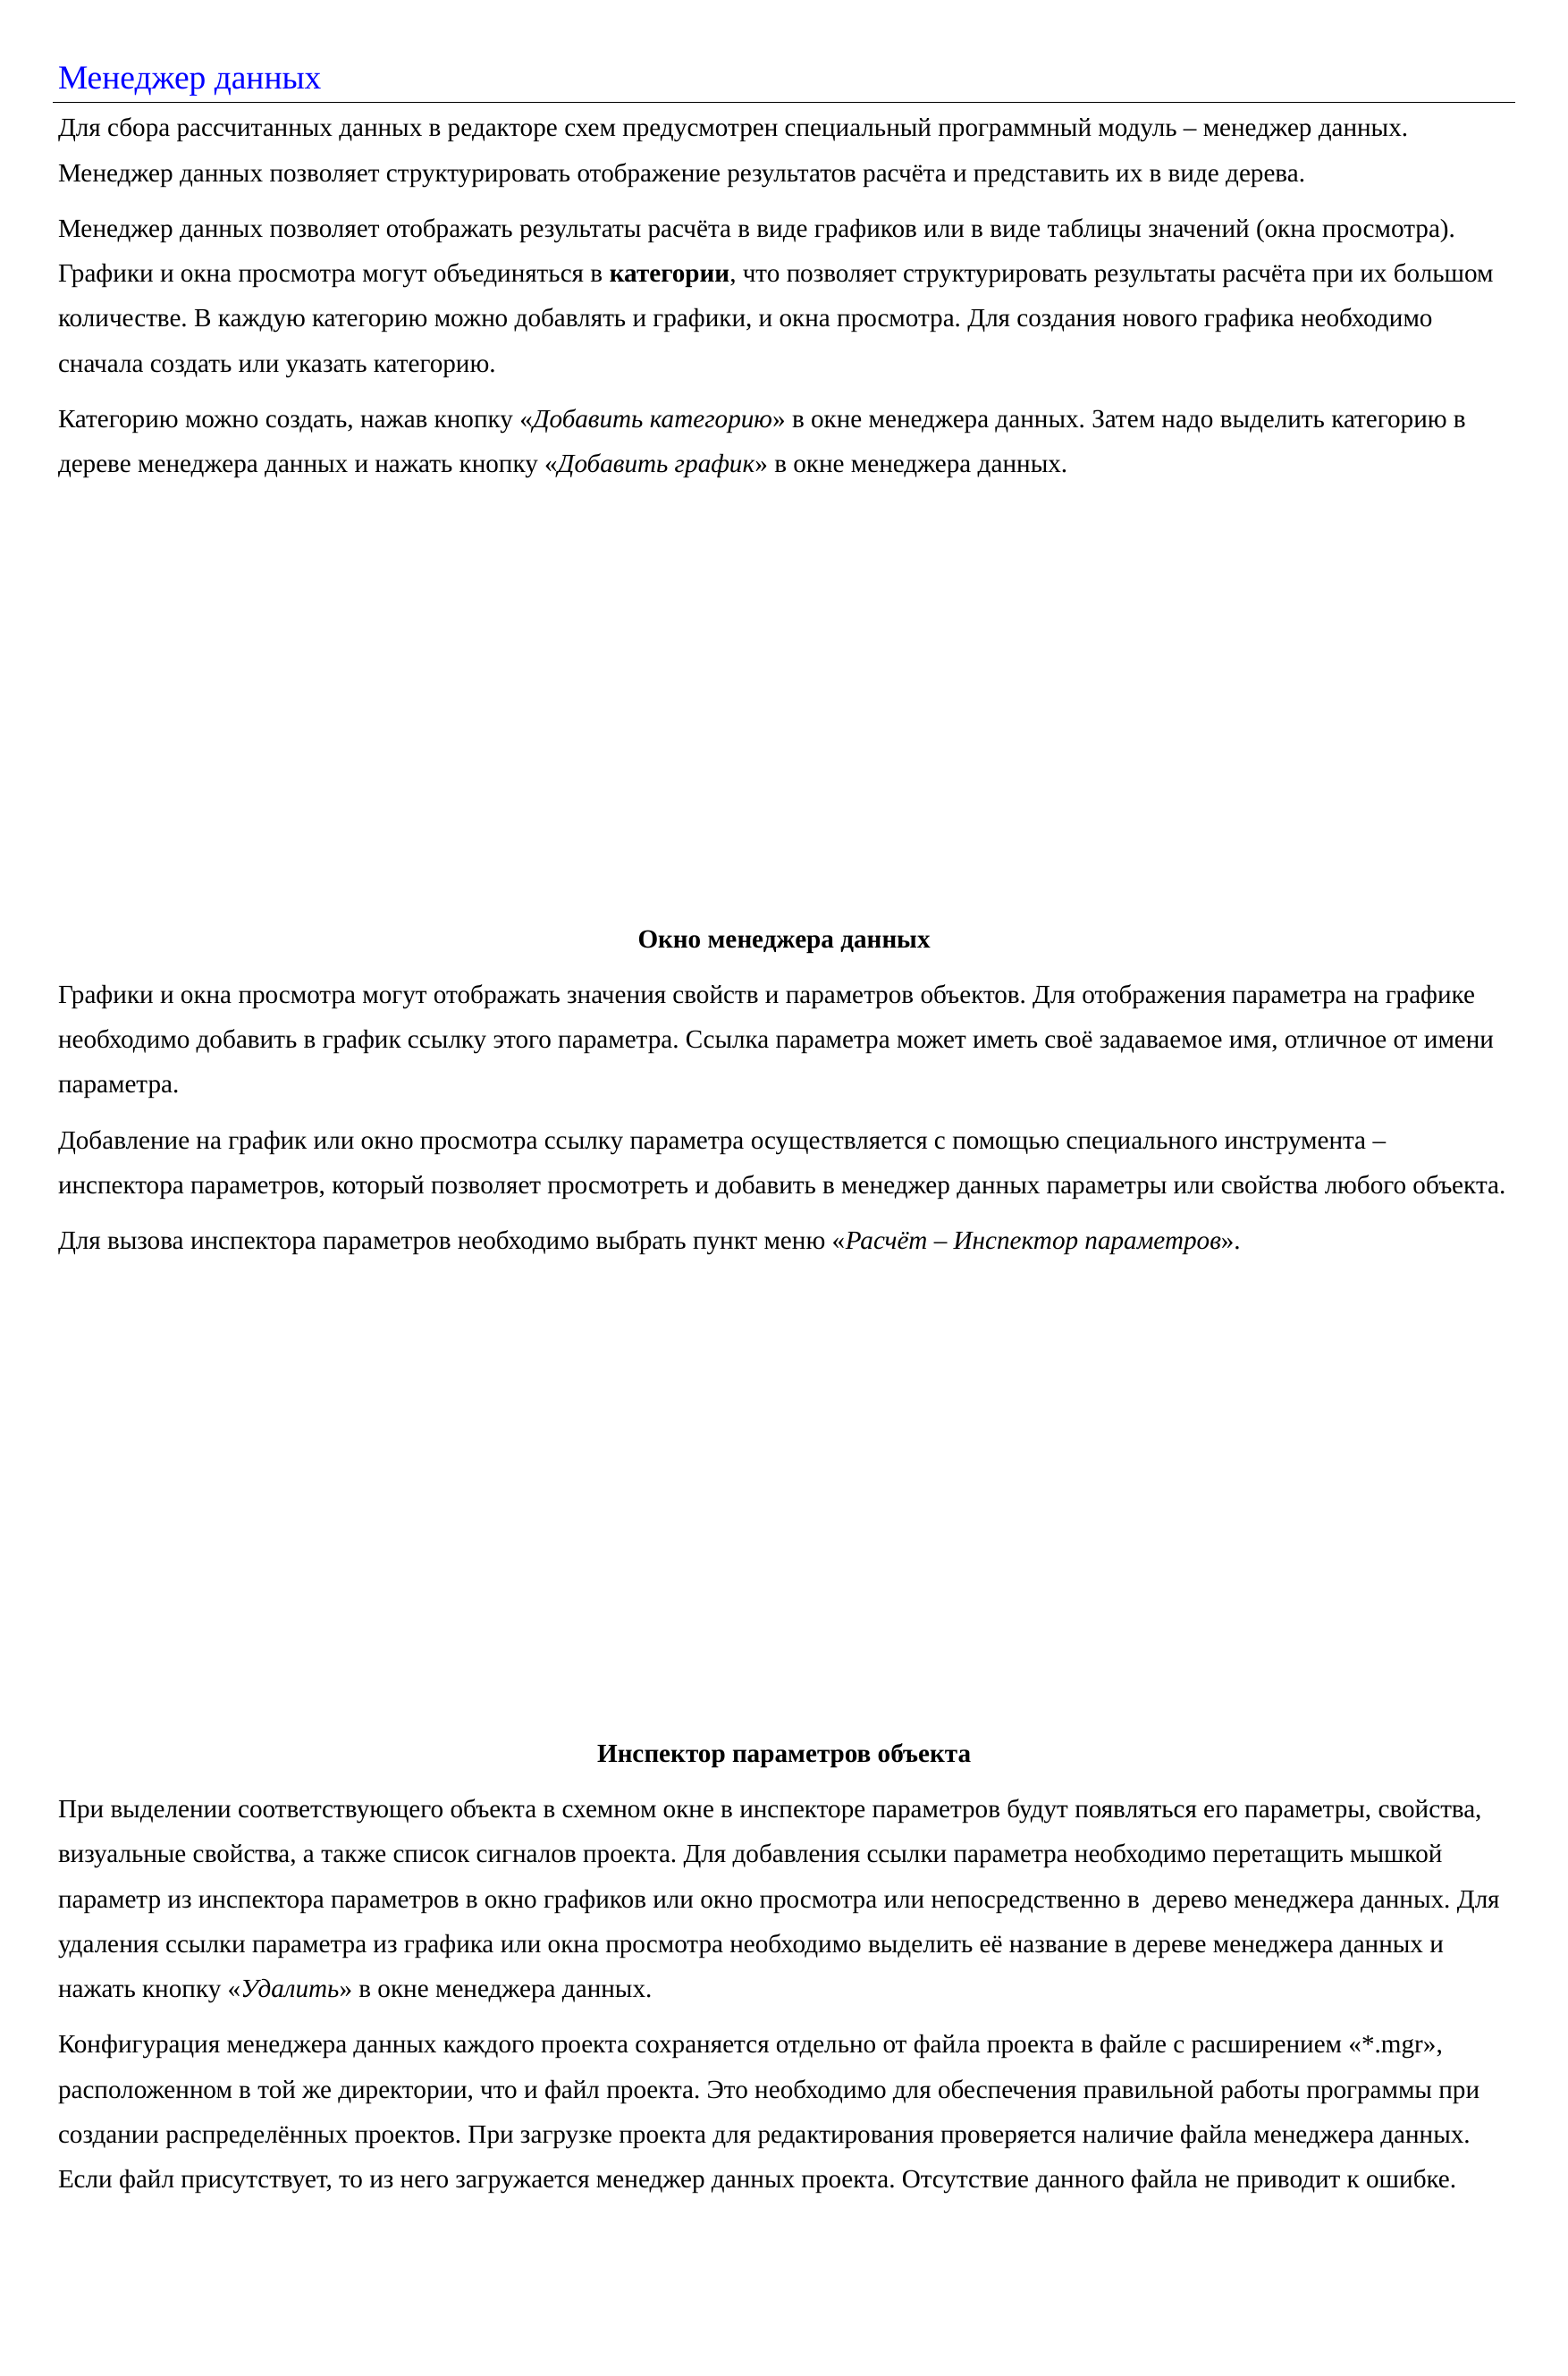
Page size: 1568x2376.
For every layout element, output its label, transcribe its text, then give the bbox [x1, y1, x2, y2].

table_header Менеджер данных [53, 53, 1515, 102]
table_cell Для сбора рассчитанных данных в редакторе схем предусмотрен специальный программный модуль – менеджер данных. Менеджер данных позволяет структурировать отображение результатов расчёта и представить их в виде дерева. Менеджер данных позволяет отображать результаты расчёта в виде графиков или в виде таблицы значений (окна просмотра). Графики и окна просмотра могут объединяться в категории, что позволяет структурировать результаты расчёта при их большом количестве. В каждую категорию можно добавлять и графики, и окна просмотра. Для создания нового графика необходимо сначала создать или указать категорию. Категорию можно создать, нажав кнопку «Добавить категорию» в окне менеджера данных. Затем надо выделить категорию в дереве менеджера данных и нажать кнопку «Добавить график» в окне менеджера данных. Окно менеджера данных Графики и окна просмотра могут отображать значения свойств и параметров объектов. Для отображения параметра на графике необходимо добавить в график ссылку этого параметра. Ссылка параметра может иметь своё задаваемое имя, отличное от имени параметра. Добавление на график или окно просмотра ссылку параметра осуществляется с помощью специального инструмента – инспектора параметров, который позволяет просмотреть и добавить в менеджер данных параметры или свойства любого объекта. Для вызова инспектора параметров необходимо выбрать пункт меню «Расчёт – Инспектор параметров». Инспектор параметров объекта При выделении соответствующего объекта в схемном окне в инспекторе параметров будут появляться его параметры, свойства, визуальные свойства, а также список сигналов проекта. Для добавления ссылки параметра необходимо перетащить мышкой параметр из инспектора параметров в окно графиков или окно просмотра или непосредственно в дерево менеджера данных. Для удаления ссылки параметра из графика или окна просмотра необходимо выделить её название в дереве менеджера данных и нажать кнопку «Удалить» в окне менеджера данных. Конфигурация менеджера данных каждого проекта сохраняется отдельно от файла проекта в файле с расширением «*.mgr», расположенном в той же директории, что и файл проекта. Это необходимо для обеспечения правильной работы программы при создании распределённых проектов. При загрузке проекта для редактирования проверяется наличие файла менеджера данных. Если файл присутствует, то из него загружается менеджер данных проекта. Отсутствие данного файла не приводит к ошибке. [53, 103, 1515, 2204]
